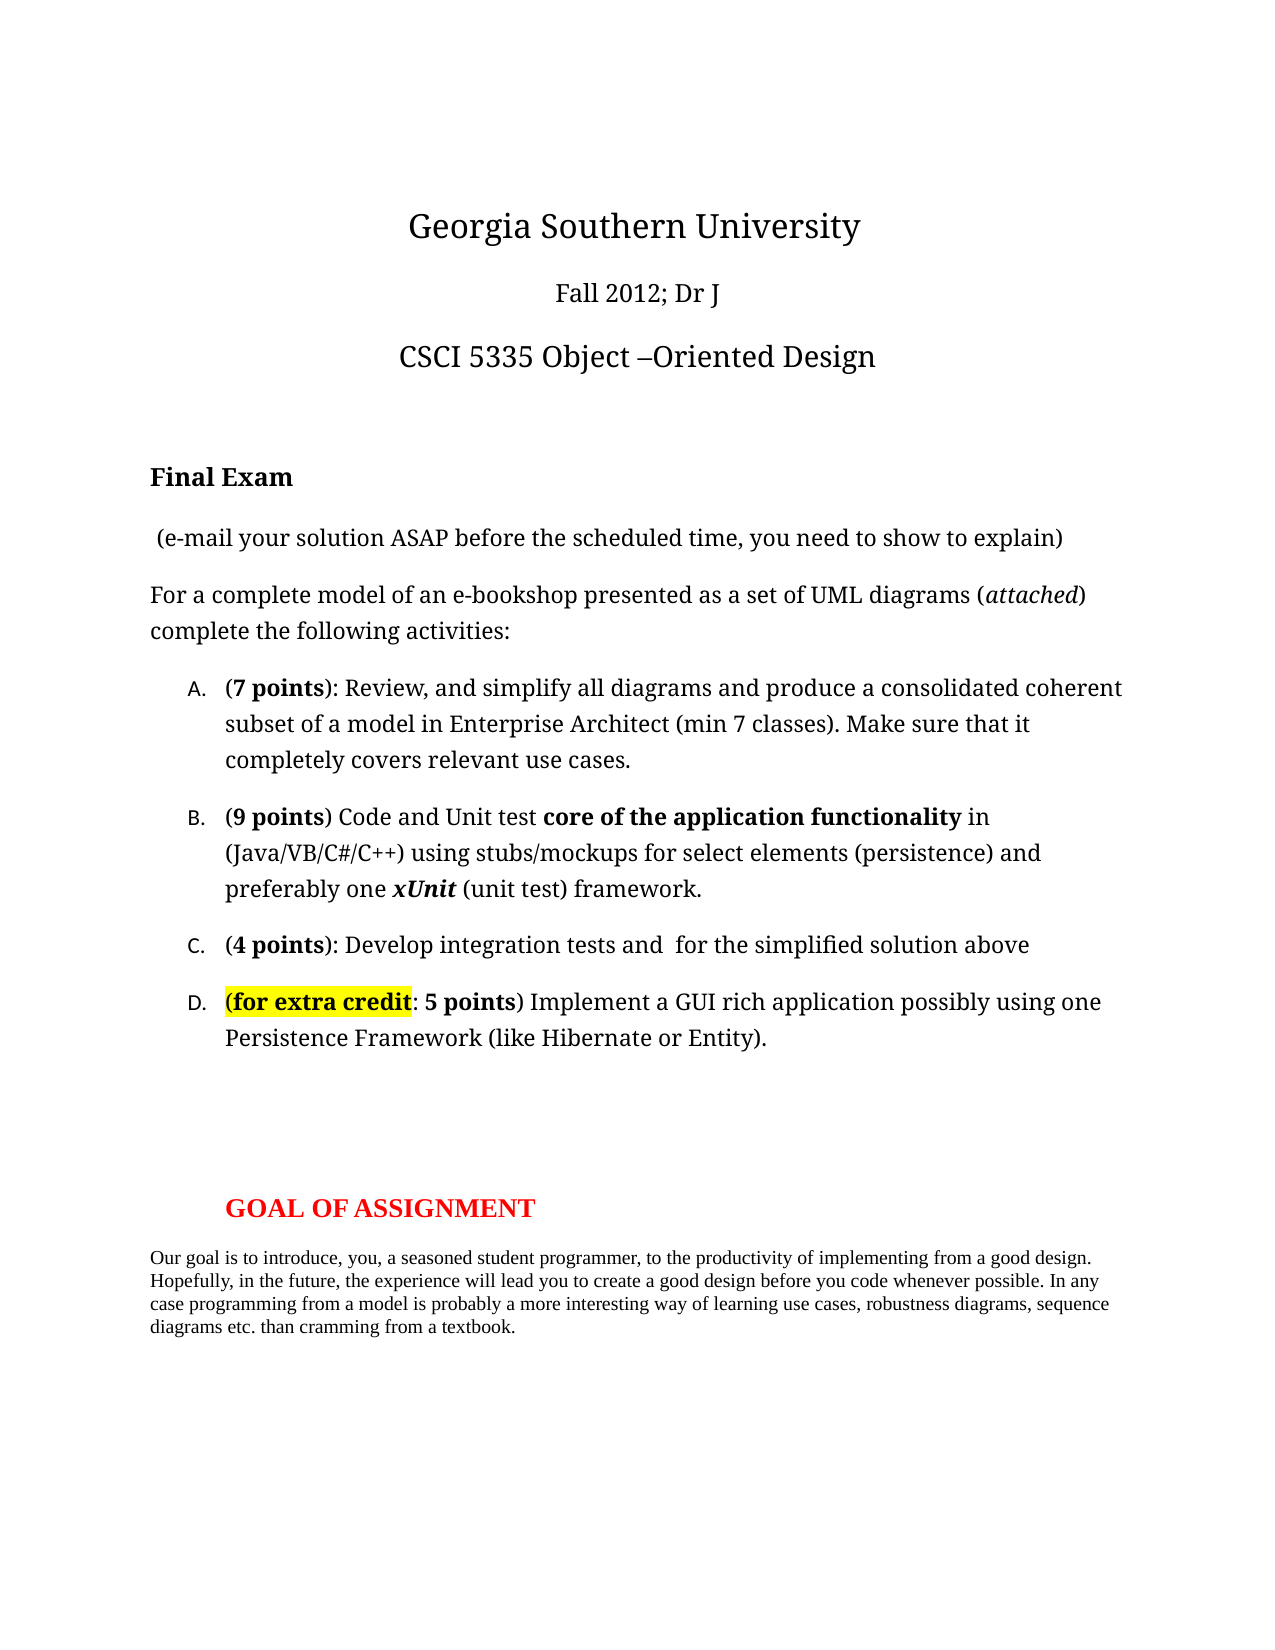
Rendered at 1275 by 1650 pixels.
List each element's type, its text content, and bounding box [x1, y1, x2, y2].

text Final Exam [150, 459, 1125, 493]
text For a complete model of an e-bookshop presented as a set of UML diagrams (attached) complete the following activities: [150, 579, 1125, 646]
text CSCI 5335 Object –Oriented Design [150, 336, 1125, 376]
list GOAL OF ASSIGNMENT [225, 1192, 1125, 1223]
list (for extra credit: 5 points) Implement a GUI rich application possibly using one Persistence Framework (like Hibernate or Entity). [187, 986, 1125, 1053]
text Georgia Southern University [150, 203, 1125, 248]
list (4 points): Develop integration tests and for the simplified solution above [187, 929, 1125, 961]
text Our goal is to introduce, you, a seasoned student programmer, to the productivity of implementing from a good design. Hopefully, in the future, the experience will lead you to create a good design before you code whenever possible. In any case programming from a model is probably a more interesting way of learning use cases, robustness diagrams, sequence diagrams etc. than cramming from a textbook. [150, 1246, 1125, 1337]
list (9 points) Code and Unit test core of the application functionality in (Java/VB/C#/C++) using stubs/mockups for select elements (persistence) and preferably one xUnit (unit test) framework. [187, 801, 1125, 904]
text (e-mail your solution ASAP before the scheduled time, you need to show to explain) [150, 519, 1125, 553]
text Fall 2012; Dr J [150, 276, 1125, 310]
list (7 points): Review, and simplify all diagrams and produce a consolidated coherent subset of a model in Enterprise Architect (min 7 classes). Make sure that it completely covers relevant use cases. [187, 672, 1125, 775]
